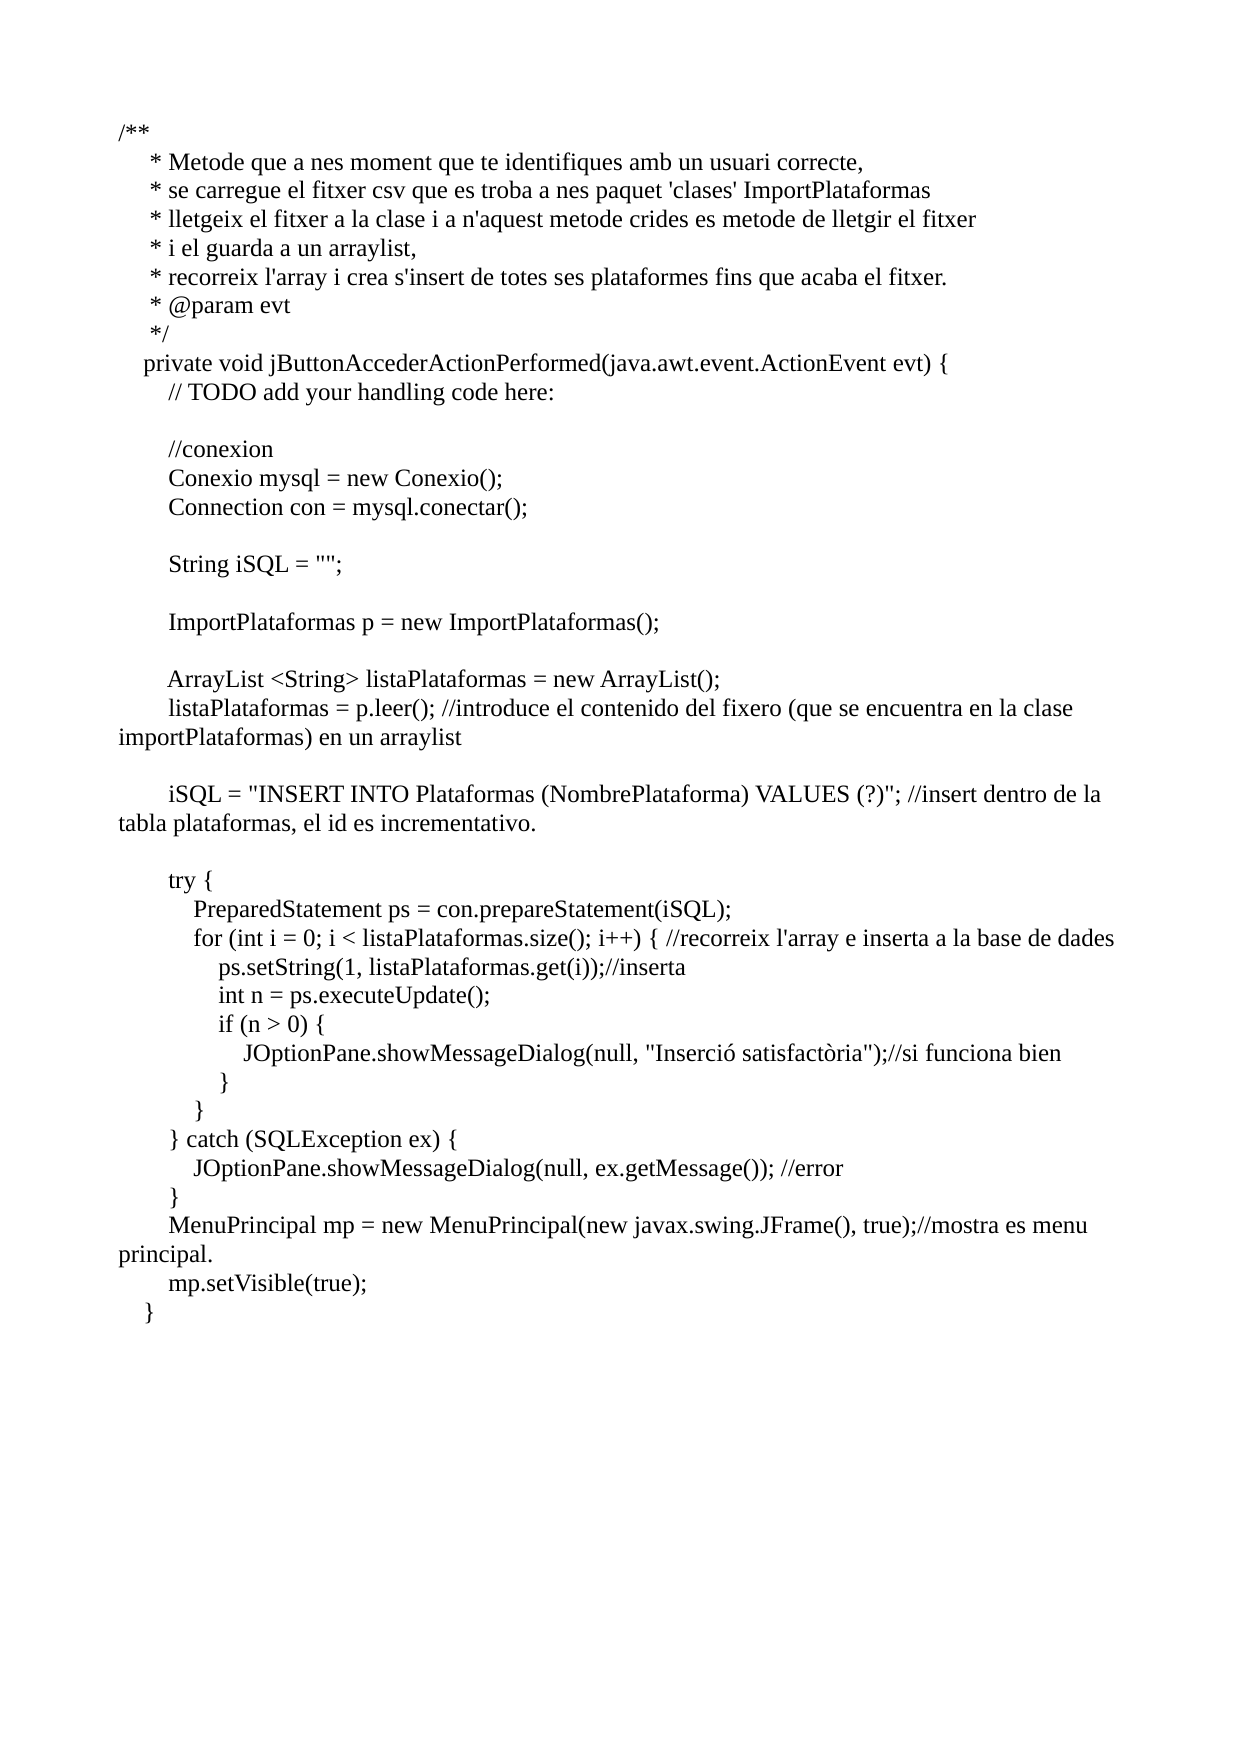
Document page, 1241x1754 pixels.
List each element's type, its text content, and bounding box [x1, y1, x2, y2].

text Conexio mysql = new Conexio(); [118, 463, 1122, 492]
text * se carregue el fitxer csv que es troba a nes paquet 'clases' ImportPlataformas [118, 176, 1122, 204]
text Connection con = mysql.conectar(); [118, 492, 1122, 521]
text int n = ps.executeUpdate(); [118, 981, 1122, 1009]
text */ [118, 319, 1122, 348]
text mp.setVisible(true); [118, 1268, 1122, 1297]
text listaPlataformas = p.leer(); //introduce el contenido del fixero (que se encuentra en la clase importPlataformas) en un arraylist [118, 693, 1122, 751]
text MenuPrincipal mp = new MenuPrincipal(new javax.swing.JFrame(), true);//mostra es menu principal. [118, 1211, 1122, 1268]
text * i el guarda a un arraylist, [118, 233, 1122, 262]
text } [118, 1067, 1122, 1096]
text * @param evt [118, 291, 1122, 319]
text * lletgeix el fitxer a la clase i a n'aquest metode crides es metode de lletgir el fitxer [118, 204, 1122, 233]
text } catch (SQLException ex) { [118, 1124, 1122, 1153]
text if (n > 0) { [118, 1009, 1122, 1038]
text // TODO add your handling code here: [118, 377, 1122, 406]
text } [118, 1297, 1122, 1326]
text try { [118, 866, 1122, 894]
text * Metode que a nes moment que te identifiques amb un usuari correcte, [118, 147, 1122, 176]
text //conexion [118, 434, 1122, 463]
text ArrayList <String> listaPlataformas = new ArrayList(); [118, 664, 1122, 693]
text } [118, 1096, 1122, 1124]
text JOptionPane.showMessageDialog(null, "Inserció satisfactòria");//si funciona bien [118, 1038, 1122, 1067]
text for (int i = 0; i < listaPlataformas.size(); i++) { //recorreix l'array e inserta a la base de dades [118, 923, 1122, 952]
text ps.setString(1, listaPlataformas.get(i));//inserta [118, 952, 1122, 981]
text JOptionPane.showMessageDialog(null, ex.getMessage()); //error [118, 1153, 1122, 1182]
text private void jButtonAccederActionPerformed(java.awt.event.ActionEvent evt) { [118, 348, 1122, 377]
text } [118, 1182, 1122, 1211]
text * recorreix l'array i crea s'insert de totes ses plataformes fins que acaba el fitxer. [118, 262, 1122, 291]
text ImportPlataformas p = new ImportPlataformas(); [118, 607, 1122, 636]
text /** [118, 118, 1122, 147]
text String iSQL = ""; [118, 549, 1122, 578]
text PreparedStatement ps = con.prepareStatement(iSQL); [118, 894, 1122, 923]
text iSQL = "INSERT INTO Plataformas (NombrePlataforma) VALUES (?)"; //insert dentro de la tabla plataformas, el id es incrementativo. [118, 779, 1122, 837]
